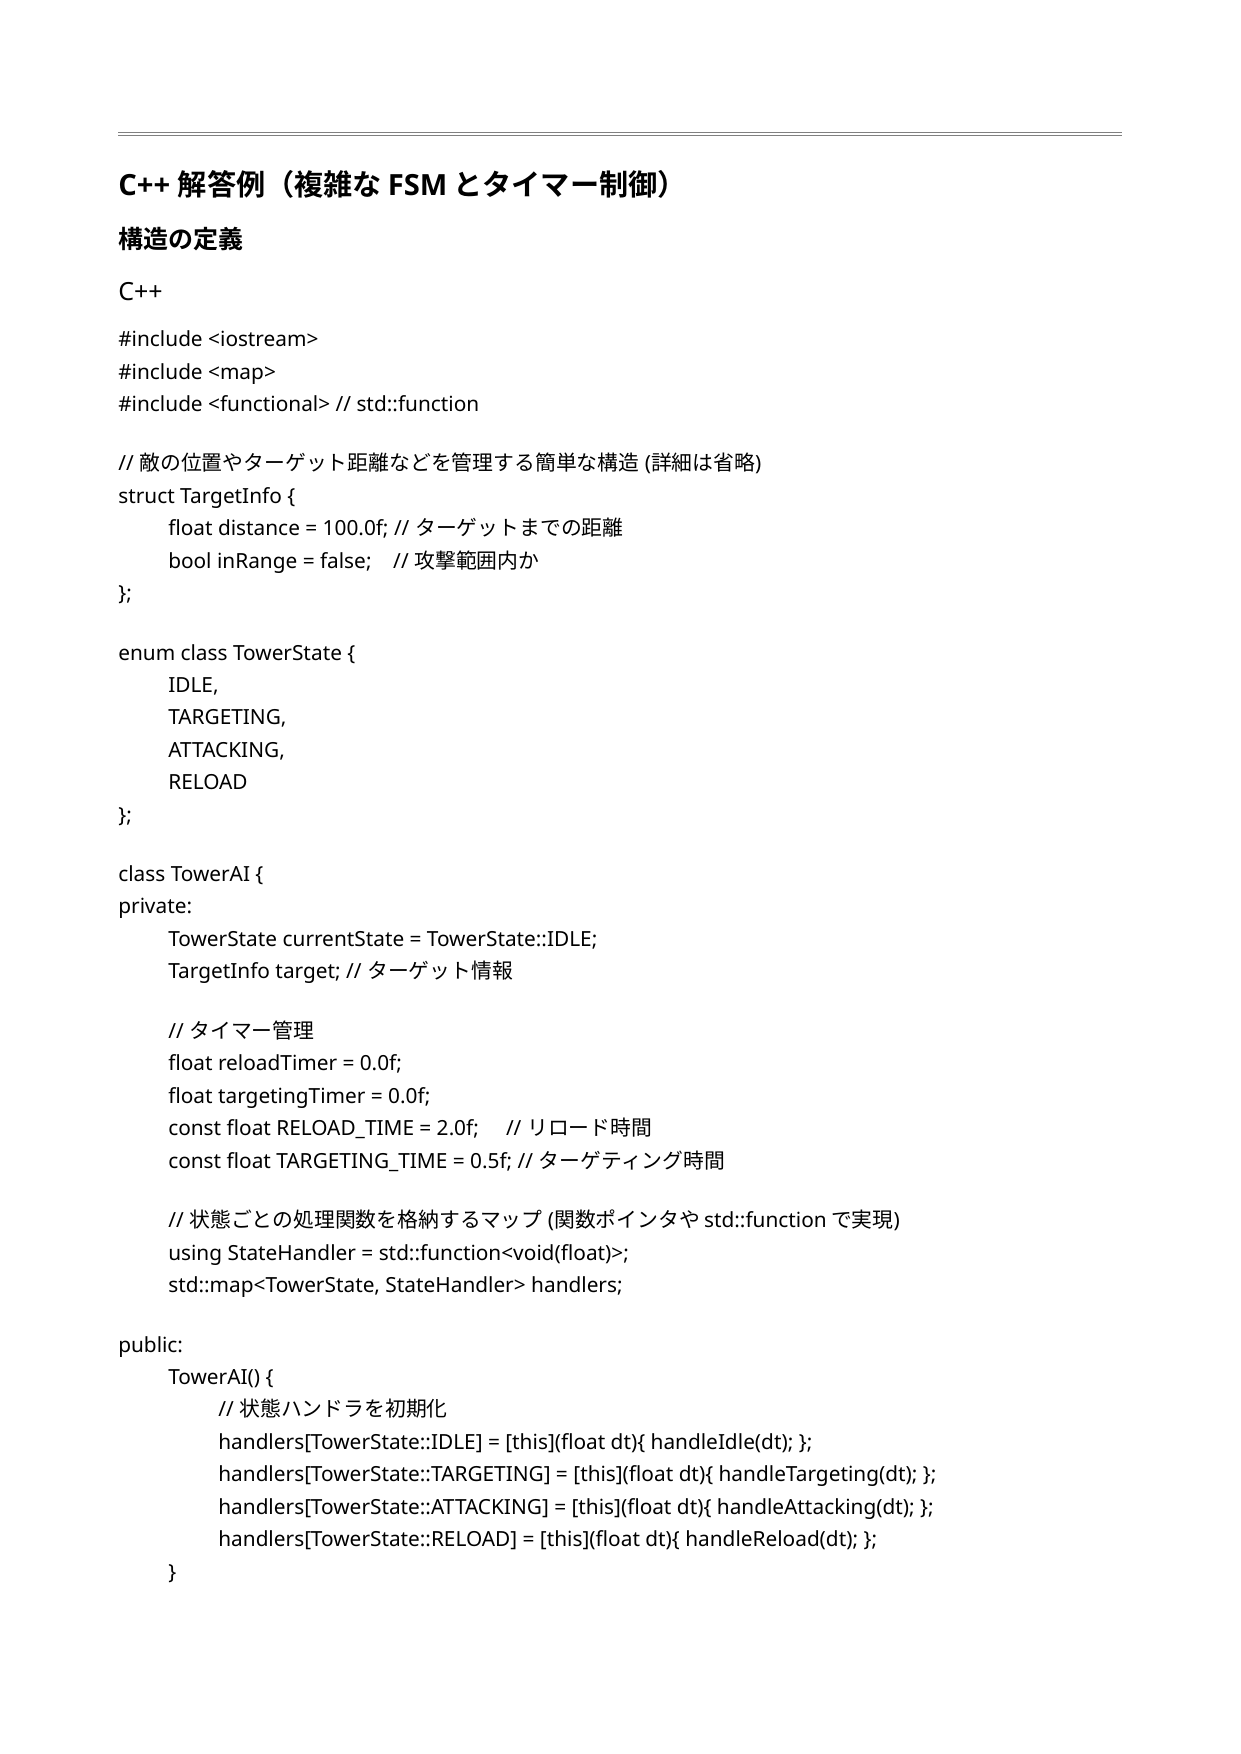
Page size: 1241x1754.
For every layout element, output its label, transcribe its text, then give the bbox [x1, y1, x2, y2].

text const float RELOAD_TIME = 2.0f; // リロード時間 [118, 1113, 1122, 1142]
text ATTACKING, [118, 735, 1122, 763]
text struct TargetInfo { [118, 481, 1122, 509]
subtitle 構造の定義 [118, 222, 1122, 256]
text IDLE, [118, 670, 1122, 698]
text // タイマー管理 [118, 1016, 1122, 1044]
text handlers[TowerState::ATTACKING] = [this](float dt){ handleAttacking(dt); }; [118, 1492, 1122, 1521]
subtitle C++ 解答例（複雑なFSMとタイマー制御） [118, 164, 1122, 204]
text enum class TowerState { [118, 638, 1122, 666]
text RELOAD [118, 767, 1122, 796]
text TowerAI() { [118, 1362, 1122, 1391]
text // 敵の位置やターゲット距離などを管理する簡単な構造 (詳細は省略) [118, 448, 1122, 477]
text TARGETING, [118, 702, 1122, 731]
text #include <iostream> [118, 324, 1122, 353]
text const float TARGETING_TIME = 0.5f; // ターゲティング時間 [118, 1146, 1122, 1174]
text class TowerAI { [118, 859, 1122, 888]
text }; [118, 578, 1122, 607]
text // 状態ごとの処理関数を格納するマップ (関数ポインタやstd::functionで実現) [118, 1205, 1122, 1234]
text // 状態ハンドラを初期化 [118, 1394, 1122, 1423]
text handlers[TowerState::RELOAD] = [this](float dt){ handleReload(dt); }; [118, 1524, 1122, 1553]
text } [118, 1557, 1122, 1586]
text C++ [118, 273, 1122, 307]
text TowerState currentState = TowerState::IDLE; [118, 924, 1122, 953]
text float targetingTimer = 0.0f; [118, 1081, 1122, 1109]
text handlers[TowerState::IDLE] = [this](float dt){ handleIdle(dt); }; [118, 1427, 1122, 1456]
text handlers[TowerState::TARGETING] = [this](float dt){ handleTargeting(dt); }; [118, 1459, 1122, 1488]
text #include <map> [118, 357, 1122, 385]
text }; [118, 800, 1122, 828]
text std::map<TowerState, StateHandler> handlers; [118, 1270, 1122, 1299]
text float reloadTimer = 0.0f; [118, 1048, 1122, 1077]
text public: [118, 1330, 1122, 1358]
text #include <functional> // std::function [118, 389, 1122, 418]
text private: [118, 892, 1122, 920]
text bool inRange = false; // 攻撃範囲内か [118, 546, 1122, 574]
text using StateHandler = std::function<void(float)>; [118, 1238, 1122, 1266]
text TargetInfo target; // ターゲット情報 [118, 957, 1122, 985]
text float distance = 100.0f; // ターゲットまでの距離 [118, 513, 1122, 542]
